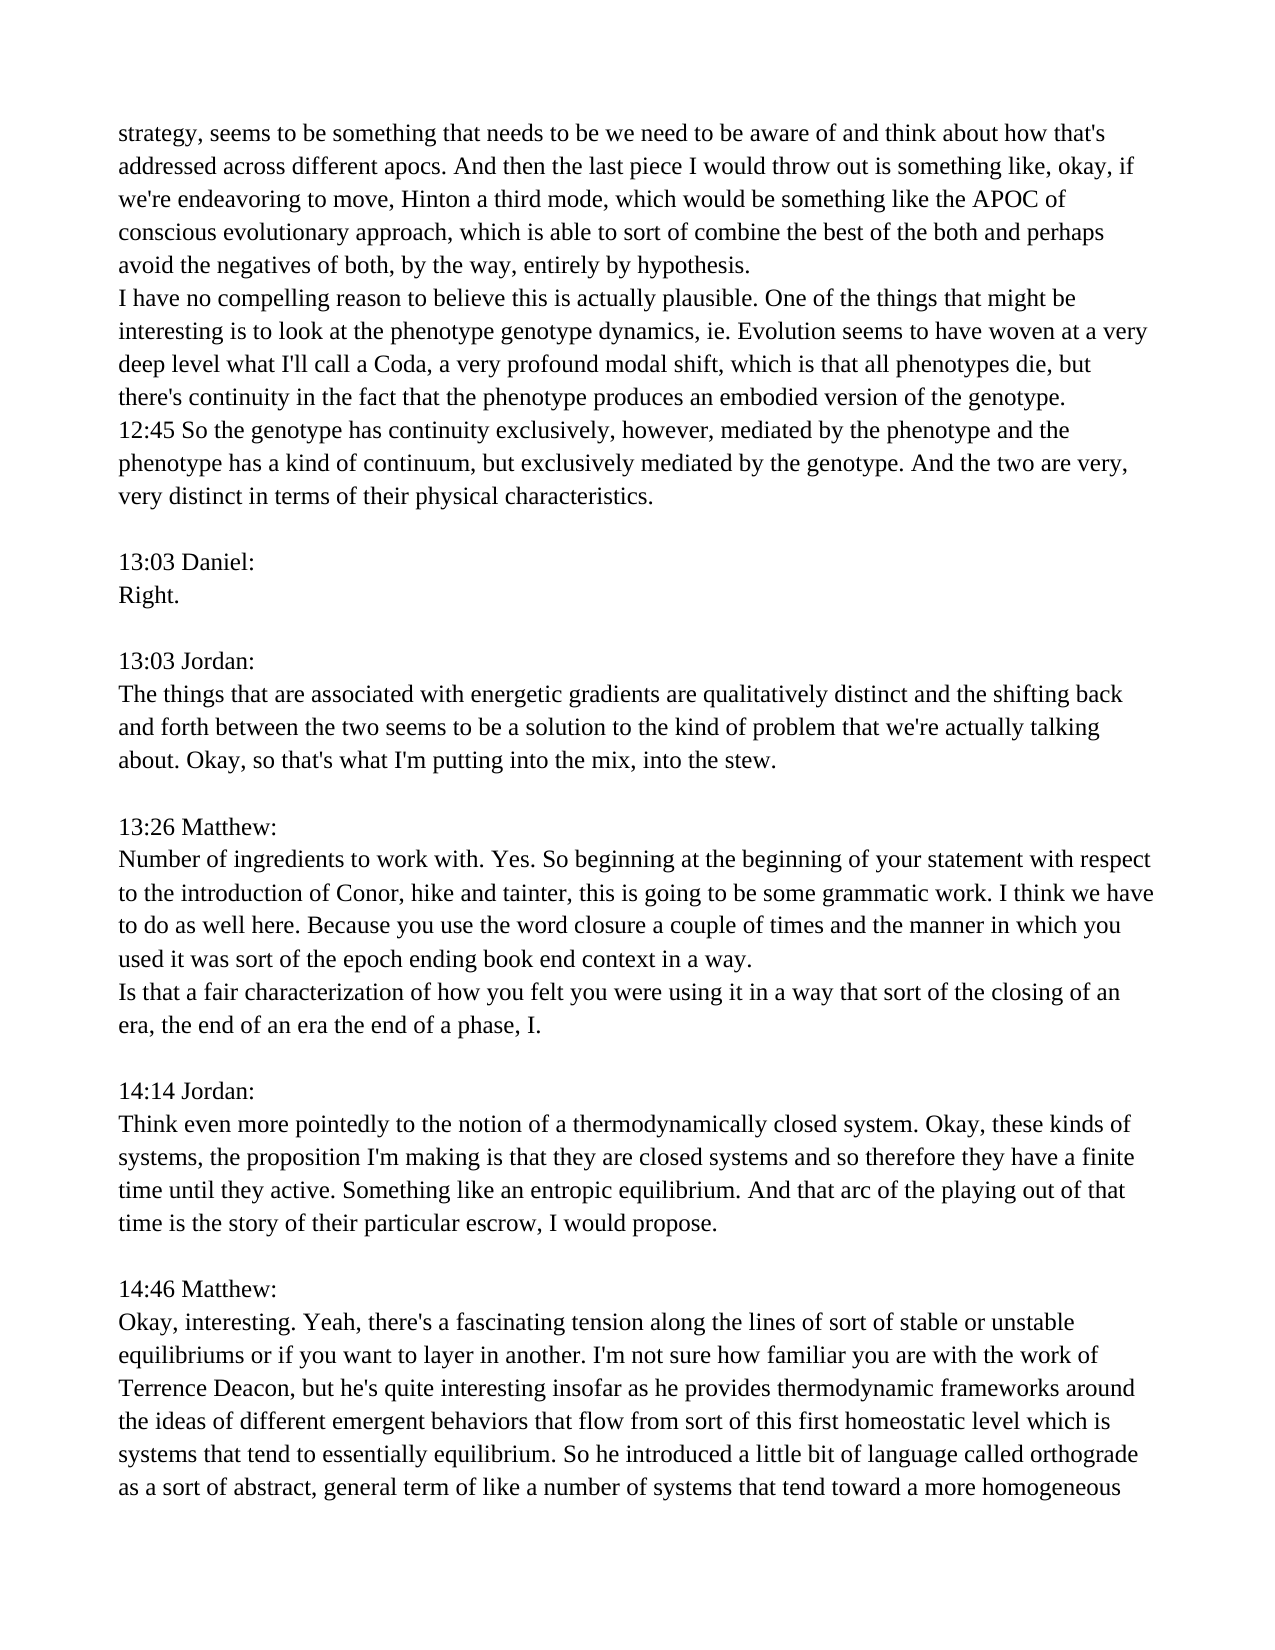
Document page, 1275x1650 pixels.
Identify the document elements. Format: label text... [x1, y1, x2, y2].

text I have no compelling reason to believe this is actually plausible. One of the things that might be interesting is to look at the phenotype genotype dynamics, ie. Evolution seems to have woven at a very deep level what I'll call a Coda, a very profound modal shift, which is that all phenotypes die, but there's continuity in the fact that the phenotype produces an embodied version of the genotype. [118, 283, 1157, 411]
text strategy, seems to be something that needs to be we need to be aware of and think about how that's addressed across different apocs. And then the last piece I would throw out is something like, okay, if we're endeavoring to move, Hinton a third mode, which would be something like the APOC of conscious evolutionary approach, which is able to sort of combine the best of the both and perhaps avoid the negatives of both, by the way, entirely by hypothesis. [118, 118, 1157, 279]
text Is that a fair characterization of how you felt you were using it in a way that sort of the closing of an era, the end of an era the end of a phase, I. [118, 977, 1157, 1038]
text Okay, interesting. Yeah, there's a fascinating tension along the lines of sort of stable or unstable equilibriums or if you want to layer in another. I'm not sure how familiar you are with the work of Terrence Deacon, but he's quite interesting insofar as he provides thermodynamic frameworks around the ideas of different emergent behaviors that flow from sort of this first homeostatic level which is systems that tend to essentially equilibrium. So he introduced a little bit of language called orthograde as a sort of abstract, general term of like a number of systems that tend toward a more homogeneous [118, 1307, 1157, 1501]
text 13:03 Jordan: [118, 646, 1157, 675]
text 14:14 Jordan: [118, 1076, 1157, 1104]
text Right. [118, 580, 1157, 609]
text 12:45 So the genotype has continuity exclusively, however, mediated by the phenotype and the phenotype has a kind of continuum, but exclusively mediated by the genotype. And the two are very, very distinct in terms of their physical characteristics. [118, 415, 1157, 510]
text The things that are associated with energetic gradients are qualitatively distinct and the shifting back and forth between the two seems to be a solution to the kind of problem that we're actually talking about. Okay, so that's what I'm putting into the mix, into the stew. [118, 679, 1157, 774]
text 13:26 Matthew: [118, 812, 1157, 840]
text Number of ingredients to work with. Yes. So beginning at the beginning of your statement with respect to the introduction of Conor, hike and tainter, this is going to be some grammatic work. I think we have to do as well here. Because you use the word closure a couple of times and the manner in which you used it was sort of the epoch ending book end context in a way. [118, 844, 1157, 972]
text Think even more pointedly to the notion of a thermodynamically closed system. Okay, these kinds of systems, the proposition I'm making is that they are closed systems and so therefore they have a finite time until they active. Something like an entropic equilibrium. And that arc of the playing out of that time is the story of their particular escrow, I would propose. [118, 1109, 1157, 1237]
text 13:03 Daniel: [118, 547, 1157, 576]
text 14:46 Matthew: [118, 1274, 1157, 1303]
